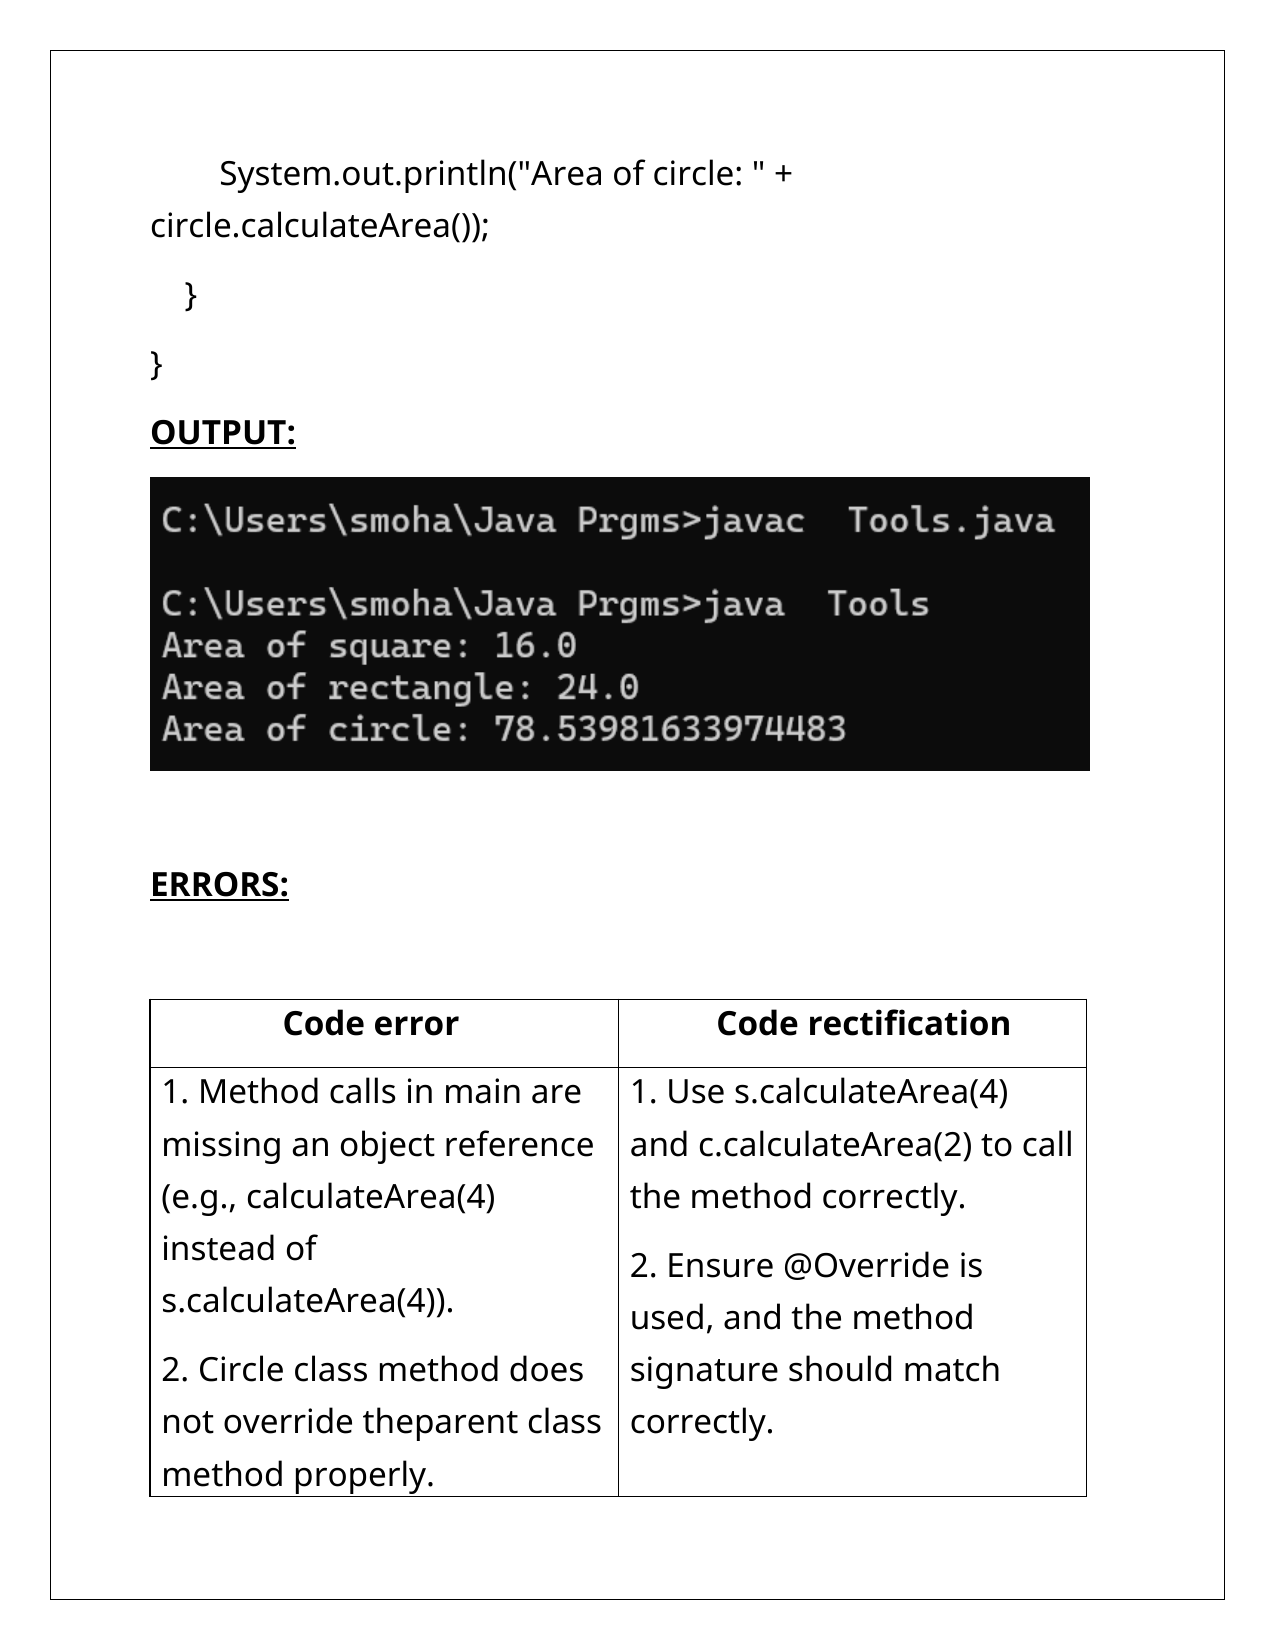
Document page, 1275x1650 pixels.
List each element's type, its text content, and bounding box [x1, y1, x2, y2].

text } [150, 271, 1125, 316]
text } [150, 340, 1125, 385]
table_cell 1. Use s.calculateArea(4) and c.calculateArea(2) to call the method correctly. 2. Ensure @Override is used, and the method signature should match correctly. [619, 1068, 1086, 1496]
text OUTPUT: [150, 409, 1125, 454]
text ERRORS: [150, 861, 1125, 906]
table_cell 1. Method calls in main are missing an object reference (e.g., calculateArea(4) instead of s.calculateArea(4)). 2. Circle class method does not override theparent class method properly. [151, 1068, 618, 1496]
table_header Code rectification [619, 1000, 1086, 1067]
table_header Code error [151, 1000, 618, 1067]
text System.out.println("Area of circle: " + circle.calculateArea()); [150, 150, 1125, 248]
